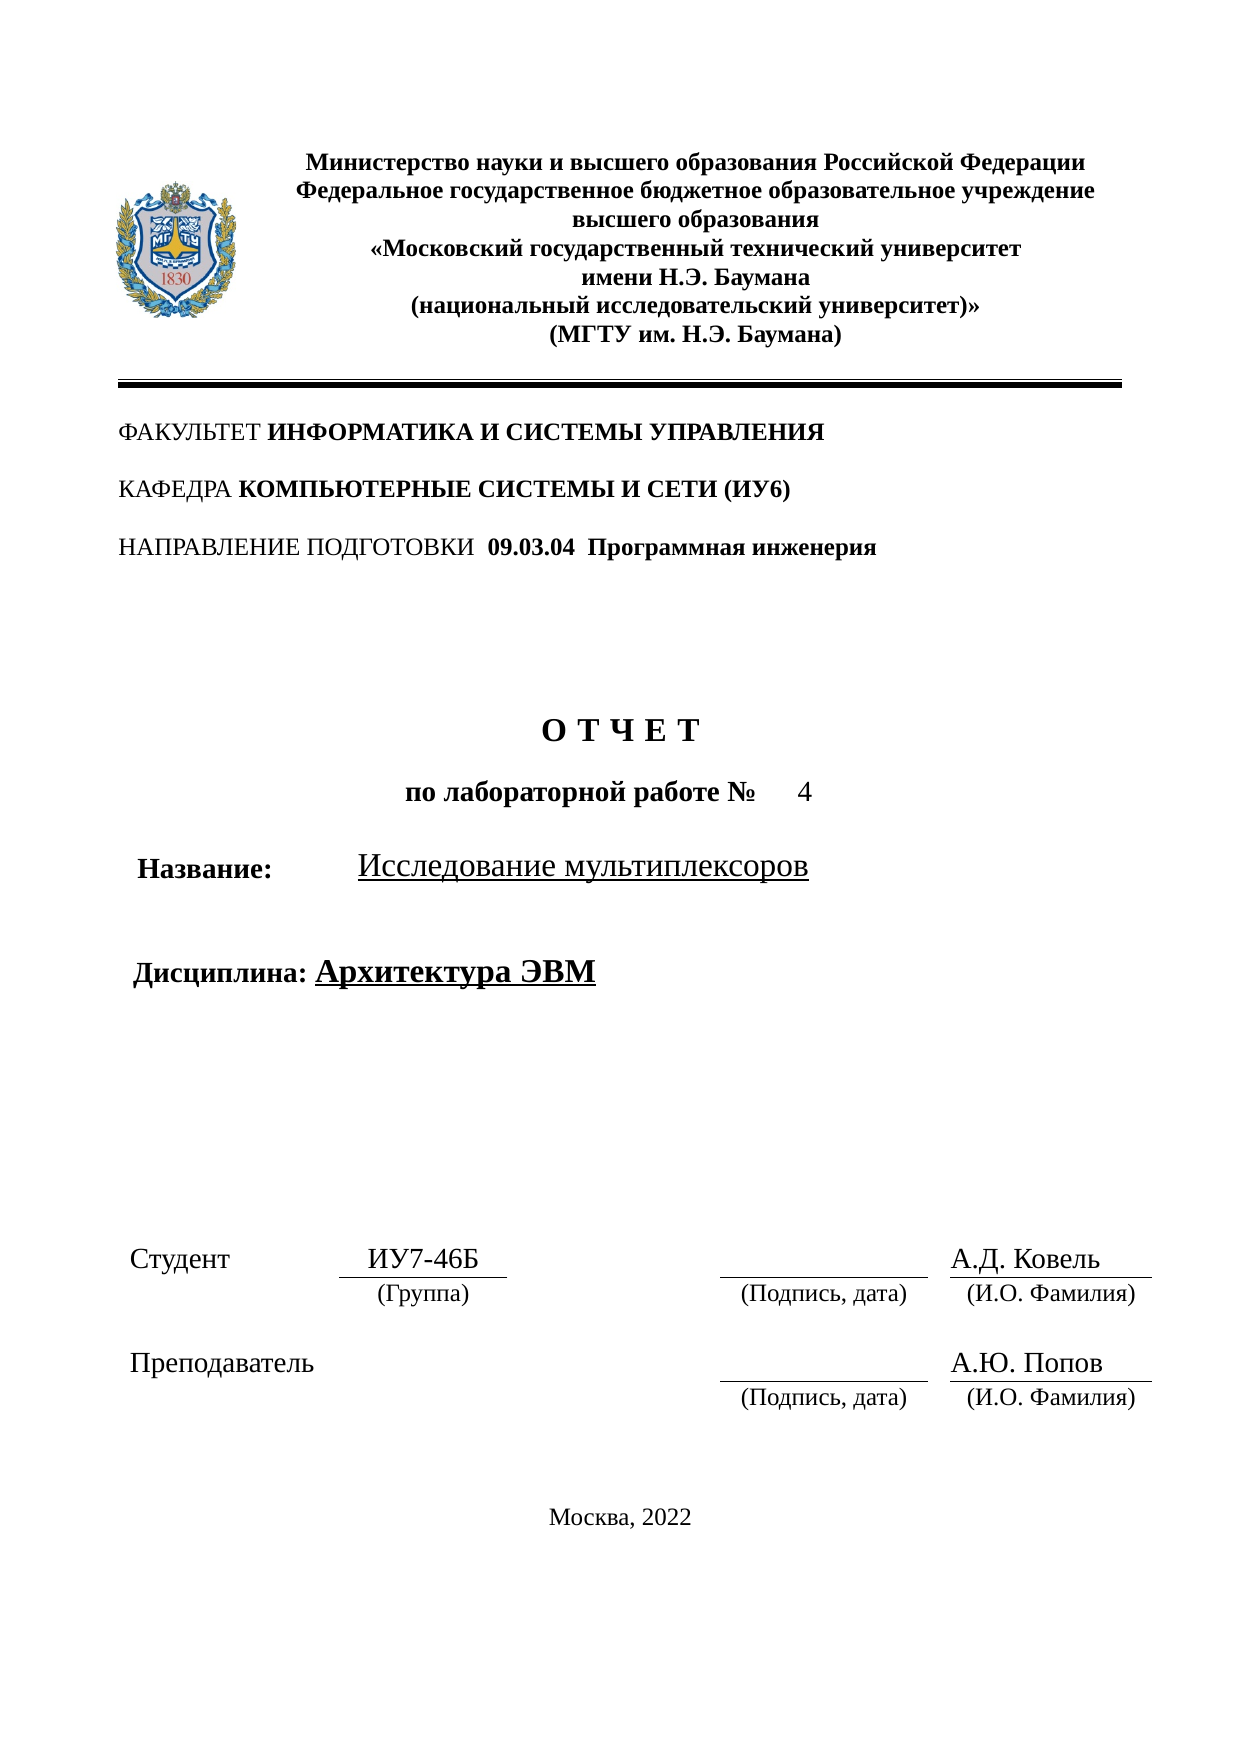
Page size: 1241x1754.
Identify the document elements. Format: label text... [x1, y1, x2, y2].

table_cell Преподаватель [118, 1345, 328, 1382]
table_header [107, 147, 254, 348]
table_header 4 [768, 774, 842, 807]
table_cell [939, 1312, 1163, 1345]
table_header ИУ7-46Б [328, 1241, 519, 1278]
text Название: [137, 851, 323, 885]
table_cell [328, 1312, 519, 1345]
table_cell (И.О. Фамилия) [939, 1383, 1163, 1416]
picture [115, 181, 237, 318]
table_cell (И.О. Фамилия) [939, 1278, 1163, 1312]
table_header А.Д. Ковель [939, 1241, 1163, 1278]
table_cell [328, 1383, 519, 1416]
table_cell [709, 1312, 939, 1345]
table_cell [519, 1312, 709, 1345]
text Дисциплина: Архитектура ЭВМ [133, 951, 1122, 989]
text ФАКУЛЬТЕТ Информатика и системы управления [118, 417, 1122, 446]
table_cell [118, 1278, 328, 1312]
table_cell (Группа) [328, 1278, 519, 1312]
table_cell [118, 1383, 328, 1416]
text Москва, 2022 [118, 1502, 1122, 1531]
table_cell [118, 1312, 328, 1345]
table_header Студент [118, 1241, 328, 1278]
table_header [709, 1241, 939, 1278]
table_header [519, 1241, 709, 1278]
table_cell [328, 1345, 519, 1382]
text НАПРАВЛЕНИЕ ПОДГОТОВКИ 09.03.04 Программная инженерия [118, 532, 1122, 561]
subtitle Отчет [118, 710, 1122, 749]
table_cell А.Ю. Попов [939, 1345, 1163, 1382]
text КАФЕДРА Компьютерные системы и сети (ИУ6) [118, 474, 1122, 503]
table_cell [519, 1345, 709, 1382]
table_cell [519, 1278, 709, 1312]
table_header Министерство науки и высшего образования Российской Федерации Федеральное государственное бюджетное образовательное учреждение высшего образования «Московский государственный технический университет имени Н.Э. Баумана (национальный исследовательский университет)» (МГТУ им. Н.Э. Баумана) [254, 147, 1137, 348]
table_cell (Подпись, дата) [709, 1278, 939, 1312]
table_cell [519, 1383, 709, 1416]
table_cell [709, 1345, 939, 1382]
table_cell (Подпись, дата) [709, 1383, 939, 1416]
subtitle Исследование мультиплексоров [339, 846, 1122, 884]
